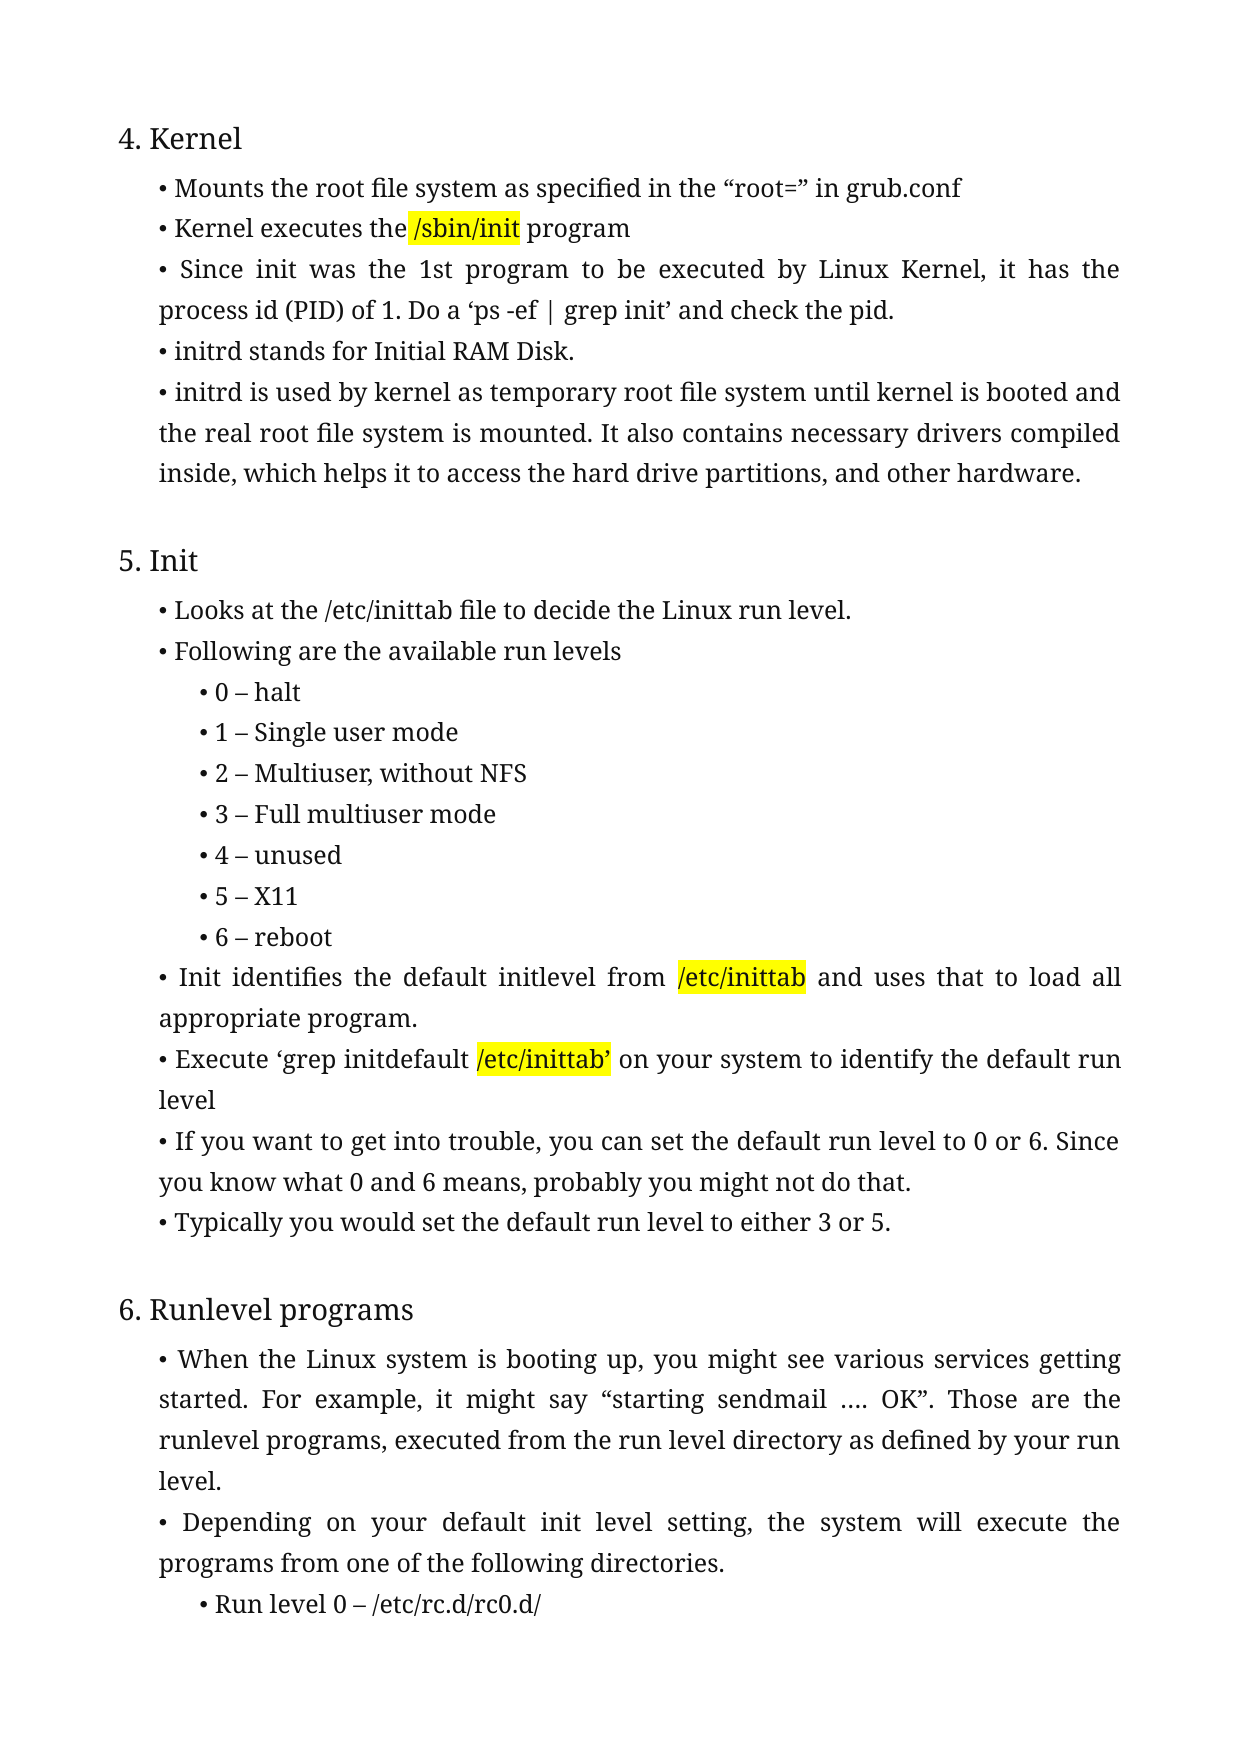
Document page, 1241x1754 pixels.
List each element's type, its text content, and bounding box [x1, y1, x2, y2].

list Following are the available run levels [118, 633, 1122, 667]
subtitle 5. Init [118, 540, 1122, 580]
list When the Linux system is booting up, you might see various services getting started. For example, it might say “starting sendmail …. OK”. Those are the runlevel programs, executed from the run level directory as defined by your run level. [118, 1341, 1122, 1498]
list Depending on your default init level setting, the system will execute the programs from one of the following directories. [118, 1505, 1122, 1579]
list 1 – Single user mode [118, 715, 1122, 749]
list 6 – reboot [118, 919, 1122, 953]
list Execute ‘grep initdefault /etc/inittab’ on your system to identify the default run level [118, 1042, 1122, 1117]
list initrd is used by kernel as temporary root file system until kernel is booted and the real root file system is mounted. It also contains necessary drivers compiled inside, which helps it to access the hard drive partitions, and other hardware. [118, 374, 1122, 490]
list Typically you would set the default run level to either 3 or 5. [118, 1205, 1122, 1239]
list 4 – unused [118, 837, 1122, 872]
list If you want to get into trouble, you can set the default run level to 0 or 6. Since you know what 0 and 6 means, probably you might not do that. [118, 1123, 1122, 1198]
list Init identifies the default initlevel from /etc/inittab and uses that to load all appropriate program. [118, 960, 1122, 1035]
subtitle 4. Kernel [118, 118, 1122, 158]
list initrd stands for Initial RAM Disk. [118, 334, 1122, 368]
list Run level 0 – /etc/rc.d/rc0.d/ [118, 1586, 1122, 1620]
list 0 – halt [118, 674, 1122, 708]
list Kernel executes the /sbin/init program [118, 211, 1122, 245]
list 2 – Multiuser, without NFS [118, 756, 1122, 790]
list Mounts the root file system as specified in the “root=” in grub.conf [118, 170, 1122, 204]
list Looks at the /etc/inittab file to decide the Linux run level. [118, 592, 1122, 627]
list Since init was the 1st program to be executed by Linux Kernel, it has the process id (PID) of 1. Do a ‘ps -ef | grep init’ and check the pid. [118, 252, 1122, 327]
subtitle 6. Runlevel programs [118, 1289, 1122, 1329]
list 3 – Full multiuser mode [118, 797, 1122, 831]
list 5 – X11 [118, 878, 1122, 912]
